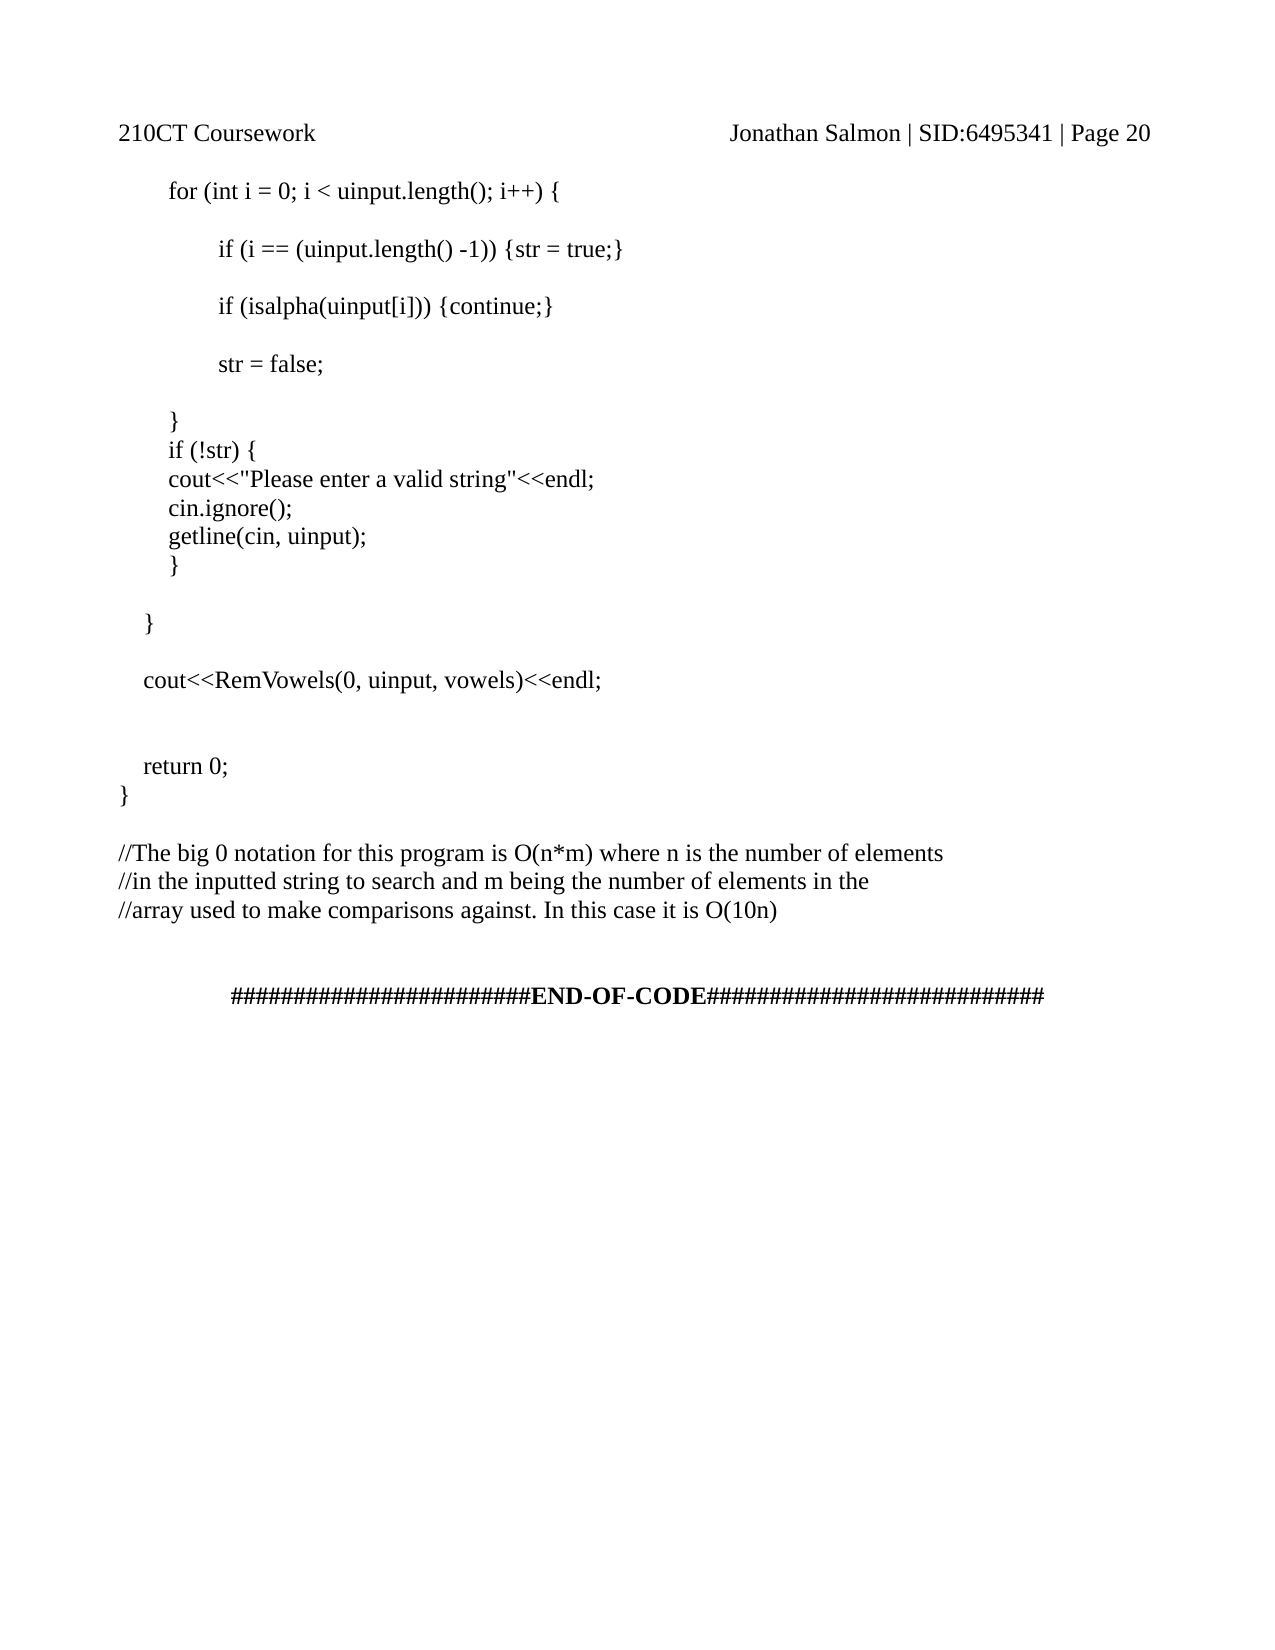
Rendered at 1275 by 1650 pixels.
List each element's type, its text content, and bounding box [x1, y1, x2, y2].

text cout<<"Please enter a valid string"<<endl; [118, 464, 1157, 493]
text getline(cin, uinput); [118, 521, 1157, 550]
text if (!str) { [118, 435, 1157, 464]
text cout<<RemVowels(0, uinput, vowels)<<endl; [118, 665, 1157, 694]
text if (i == (uinput.length() -1)) {str = true;} [118, 234, 1157, 263]
text //array used to make comparisons against. In this case it is O(10n) [118, 895, 1157, 924]
text //in the inputted string to search and m being the number of elements in the [118, 866, 1157, 895]
text } [118, 780, 1157, 809]
text return 0; [118, 751, 1157, 780]
text } [118, 608, 1157, 636]
text //The big 0 notation for this program is O(n*m) where n is the number of elements [118, 838, 1157, 866]
text cin.ignore(); [118, 493, 1157, 521]
text } [118, 406, 1157, 435]
text ########################END-OF-CODE########################### [118, 981, 1157, 1010]
text str = false; [118, 349, 1157, 378]
text if (isalpha(uinput[i])) {continue;} [118, 291, 1157, 320]
text } [118, 550, 1157, 579]
text for (int i = 0; i < uinput.length(); i++) { [118, 176, 1157, 205]
